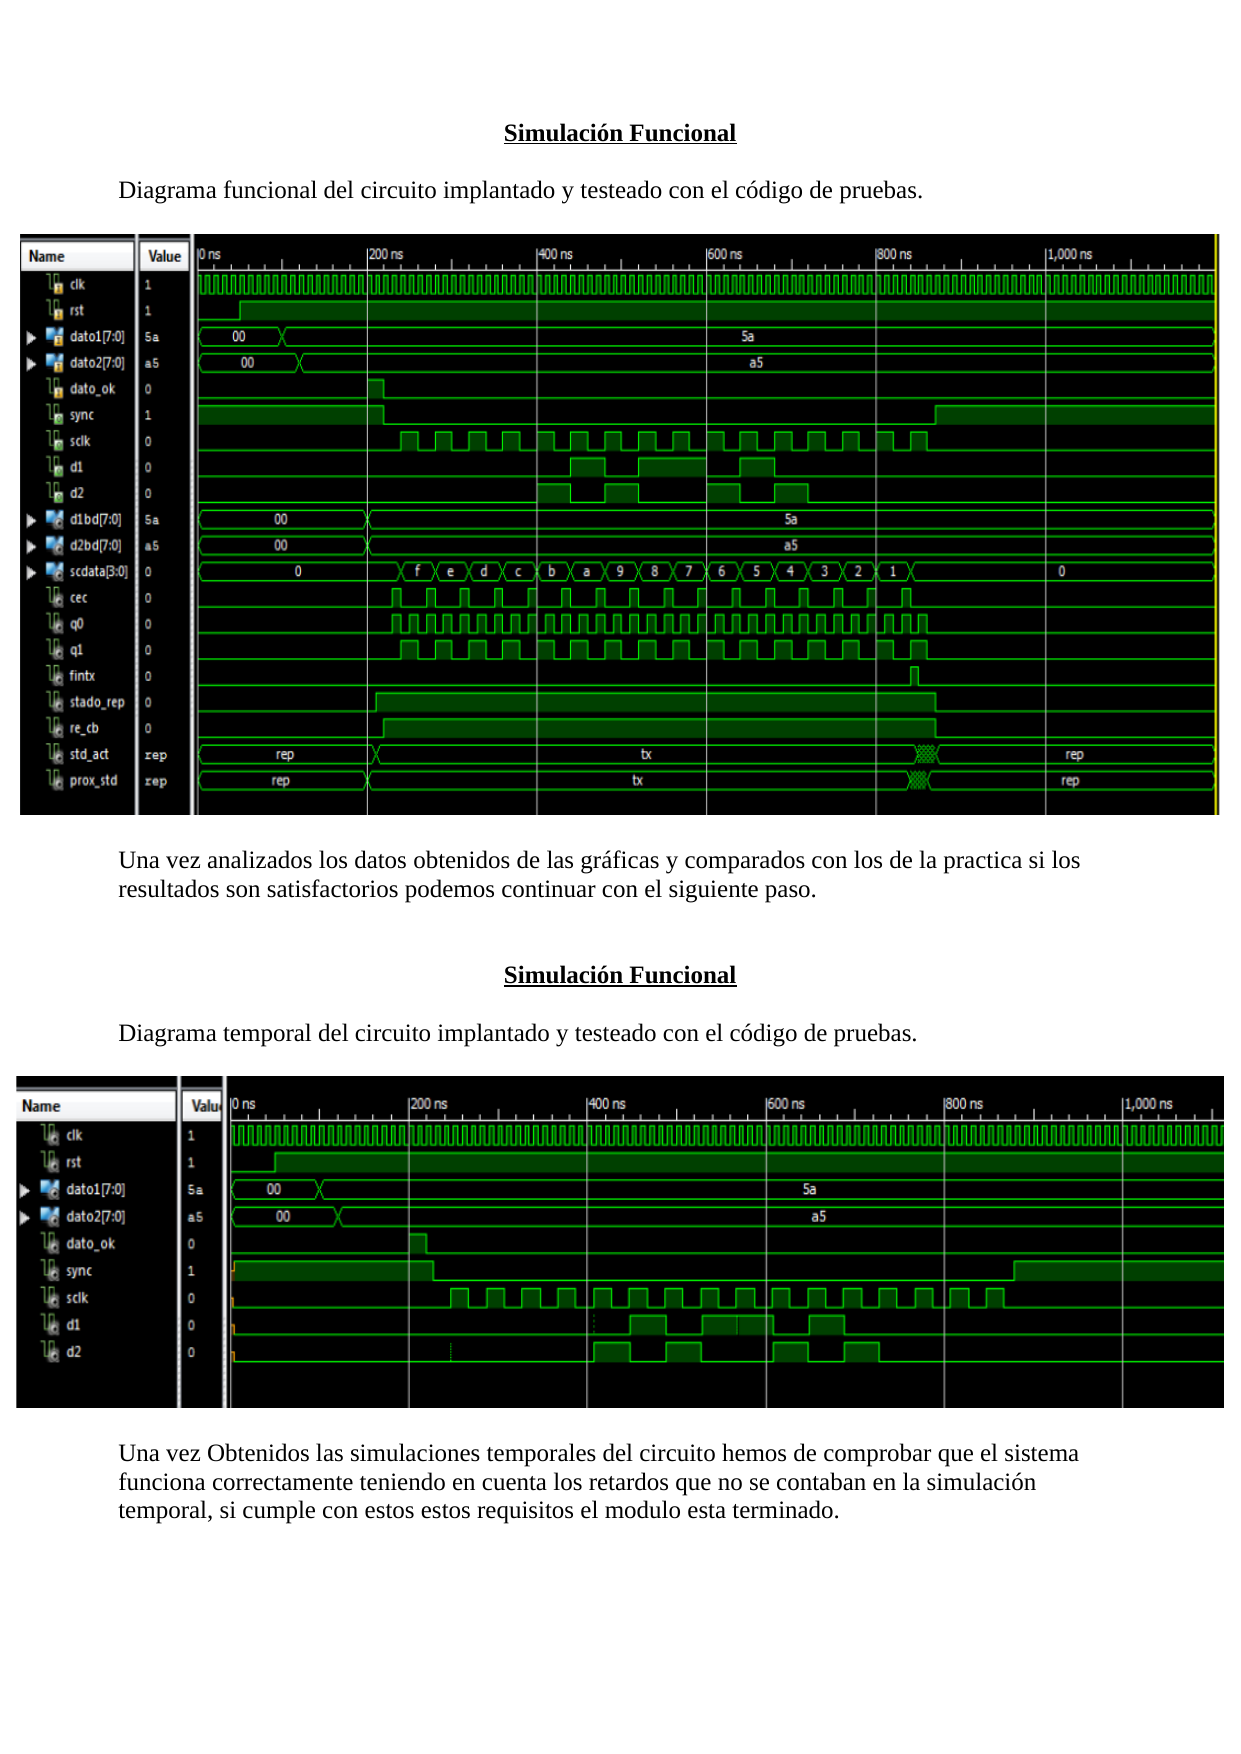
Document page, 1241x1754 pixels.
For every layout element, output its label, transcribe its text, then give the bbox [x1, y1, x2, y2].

picture [20, 234, 1220, 815]
text Diagrama temporal del circuito implantado y testeado con el código de pruebas. [118, 1018, 1122, 1047]
text Una vez Obtenidos las simulaciones temporales del circuito hemos de comprobar que el sistema funciona correctamente teniendo en cuenta los retardos que no se contaban en la simulación temporal, si cumple con estos estos requisitos el modulo esta terminado. [118, 1438, 1122, 1524]
text Simulación Funcional [118, 960, 1122, 989]
text Una vez analizados los datos obtenidos de las gráficas y comparados con los de la practica si los resultados son satisfactorios podemos continuar con el siguiente paso. [118, 845, 1122, 903]
text Diagrama funcional del circuito implantado y testeado con el código de pruebas. [118, 176, 1122, 204]
picture [16, 1076, 1224, 1408]
text Simulación Funcional [118, 118, 1122, 147]
